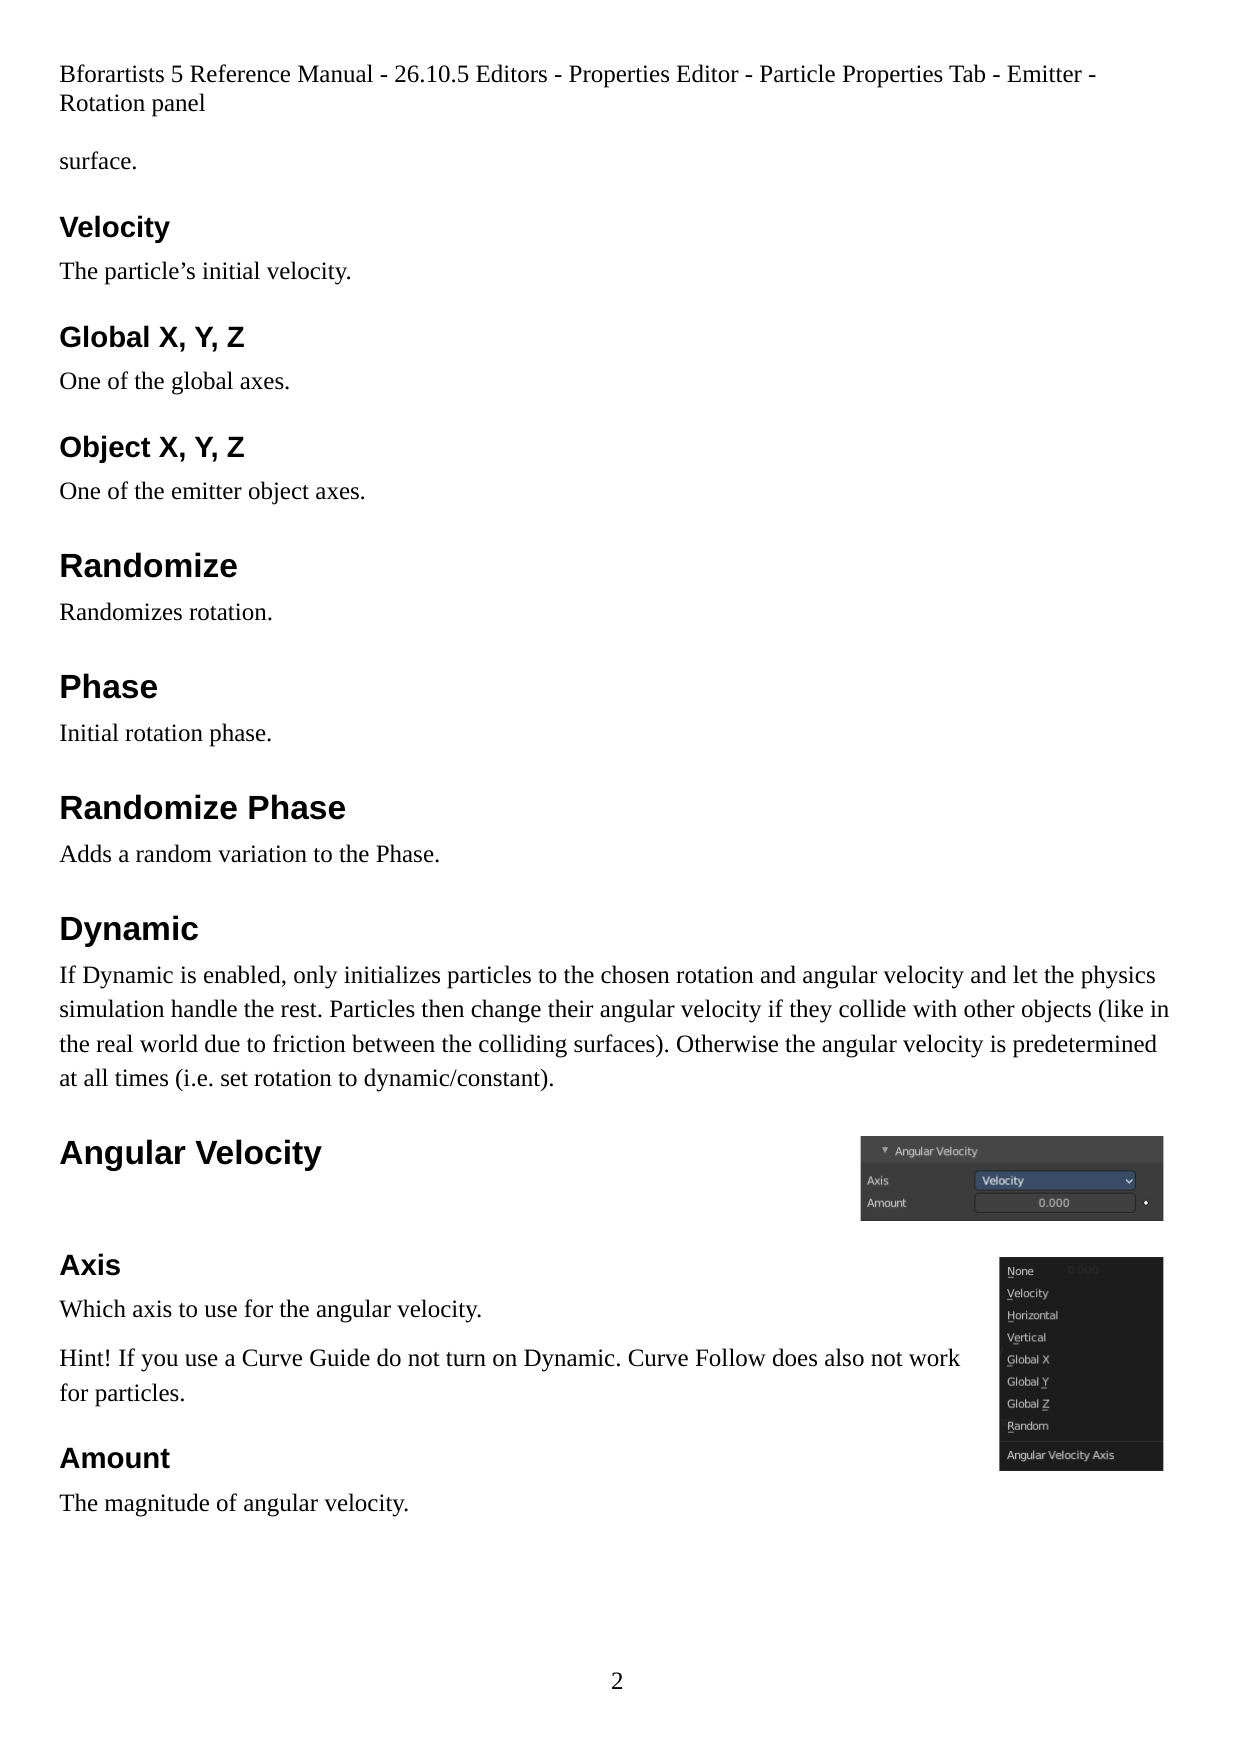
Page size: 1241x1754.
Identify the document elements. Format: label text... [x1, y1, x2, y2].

subtitle Dynamic [59, 909, 1181, 947]
picture [860, 1136, 1164, 1221]
subtitle Amount [59, 1441, 1181, 1475]
text Initial rotation phase. [59, 718, 1181, 747]
text surface. [59, 146, 1181, 175]
text One of the global axes. [59, 366, 1181, 394]
subtitle Velocity [59, 210, 1181, 243]
text One of the emitter object axes. [59, 476, 1181, 504]
subtitle Randomize Phase [59, 788, 1181, 826]
text The particle’s initial velocity. [59, 256, 1181, 285]
text Which axis to use for the angular velocity. [59, 1294, 999, 1323]
text Randomizes rotation. [59, 597, 1181, 626]
subtitle Axis [59, 1248, 1181, 1282]
subtitle Object X, Y, Z [59, 429, 1181, 463]
text Hint! If you use a Curve Guide do not turn on Dynamic. Curve Follow does also not work for particles. [59, 1343, 999, 1407]
subtitle Randomize [59, 546, 1181, 584]
subtitle Angular Velocity [59, 1133, 1181, 1172]
text If Dynamic is enabled, only initializes particles to the chosen rotation and angular velocity and let the physics simulation handle the rest. Particles then change their angular velocity if they collide with other objects (like in the real world due to friction between the colliding surfaces). Otherwise the angular velocity is predetermined at all times (i.e. set rotation to dynamic/constant). [59, 960, 1181, 1092]
picture [999, 1257, 1164, 1471]
subtitle Phase [59, 667, 1181, 705]
text Adds a random variation to the Phase. [59, 839, 1181, 868]
text The magnitude of angular velocity. [59, 1488, 1181, 1516]
subtitle Global X, Y, Z [59, 319, 1181, 353]
